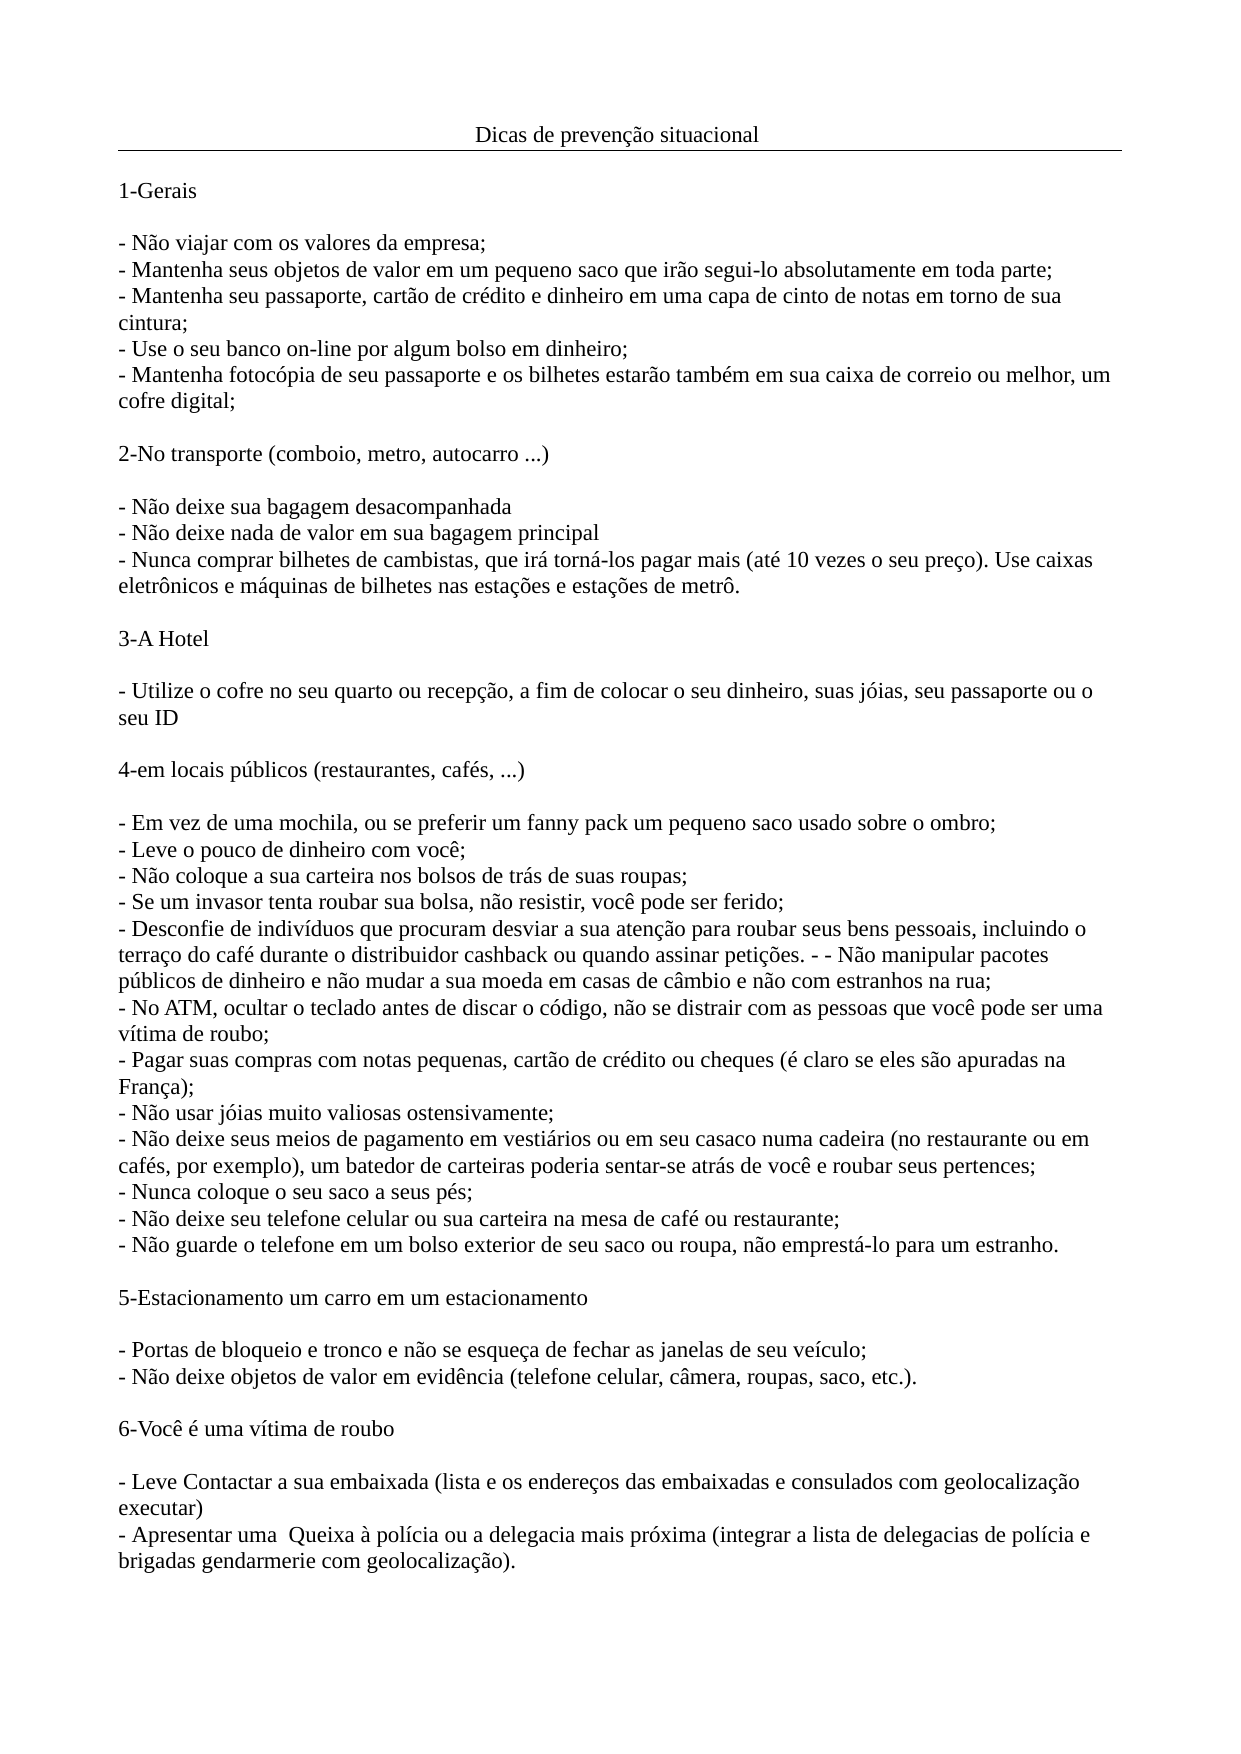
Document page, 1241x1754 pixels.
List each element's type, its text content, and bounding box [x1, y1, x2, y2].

text 1-Gerais - Não viajar com os valores da empresa; - Mantenha seus objetos de valor em um pequeno saco que irão segui-lo absolutamente em toda parte; - Mantenha seu passaporte, cartão de crédito e dinheiro em uma capa de cinto de notas em torno de sua cintura; - Use o seu banco on-line por algum bolso em dinheiro; - Mantenha fotocópia de seu passaporte e os bilhetes estarão também em sua caixa de correio ou melhor, um cofre digital; 2-No transporte (comboio, metro, autocarro ...) - Não deixe sua bagagem desacompanhada - Não deixe nada de valor em sua bagagem principal - Nunca comprar bilhetes de cambistas, que irá torná-los pagar mais (até 10 vezes o seu preço). Use caixas eletrônicos e máquinas de bilhetes nas estações e estações de metrô. 3-A Hotel - Utilize o cofre no seu quarto ou recepção, a fim de colocar o seu dinheiro, suas jóias, seu passaporte ou o seu ID 4-em locais públicos (restaurantes, cafés, ...) - Em vez de uma mochila, ou se preferir um fanny pack um pequeno saco usado sobre o ombro; - Leve o pouco de dinheiro com você; - Não coloque a sua carteira nos bolsos de trás de suas roupas; - Se um invasor tenta roubar sua bolsa, não resistir, você pode ser ferido; - Desconfie de indivíduos que procuram desviar a sua atenção para roubar seus bens pessoais, incluindo o terraço do café durante o distribuidor cashback ou quando assinar petições. - - Não manipular pacotes públicos de dinheiro e não mudar a sua moeda em casas de câmbio e não com estranhos na rua; - No ATM, ocultar o teclado antes de discar o código, não se distrair com as pessoas que você pode ser uma vítima de roubo; - Pagar suas compras com notas pequenas, cartão de crédito ou cheques (é claro se eles são apuradas na França); - Não usar jóias muito valiosas ostensivamente; - Não deixe seus meios de pagamento em vestiários ou em seu casaco numa cadeira (no restaurante ou em cafés, por exemplo), um batedor de carteiras poderia sentar-se atrás de você e roubar seus pertences; - Nunca coloque o seu saco a seus pés; - Não deixe seu telefone celular ou sua carteira na mesa de café ou restaurante; - Não guarde o telefone em um bolso exterior de seu saco ou roupa, não emprestá-lo para um estranho. 5-Estacionamento um carro em um estacionamento - Portas de bloqueio e tronco e não se esqueça de fechar as janelas de seu veículo; - Não deixe objetos de valor em evidência (telefone celular, câmera, roupas, saco, etc.). 6-Você é uma vítima de roubo - Leve Contactar a sua embaixada (lista e os endereços das embaixadas e consulados com geolocalização executar) - Apresentar uma Queixa à polícia ou a delegacia mais próxima (integrar a lista de delegacias de polícia e brigadas gendarmerie com geolocalização). [118, 177, 1122, 1573]
text Dicas de prevenção situacional [118, 118, 1122, 150]
